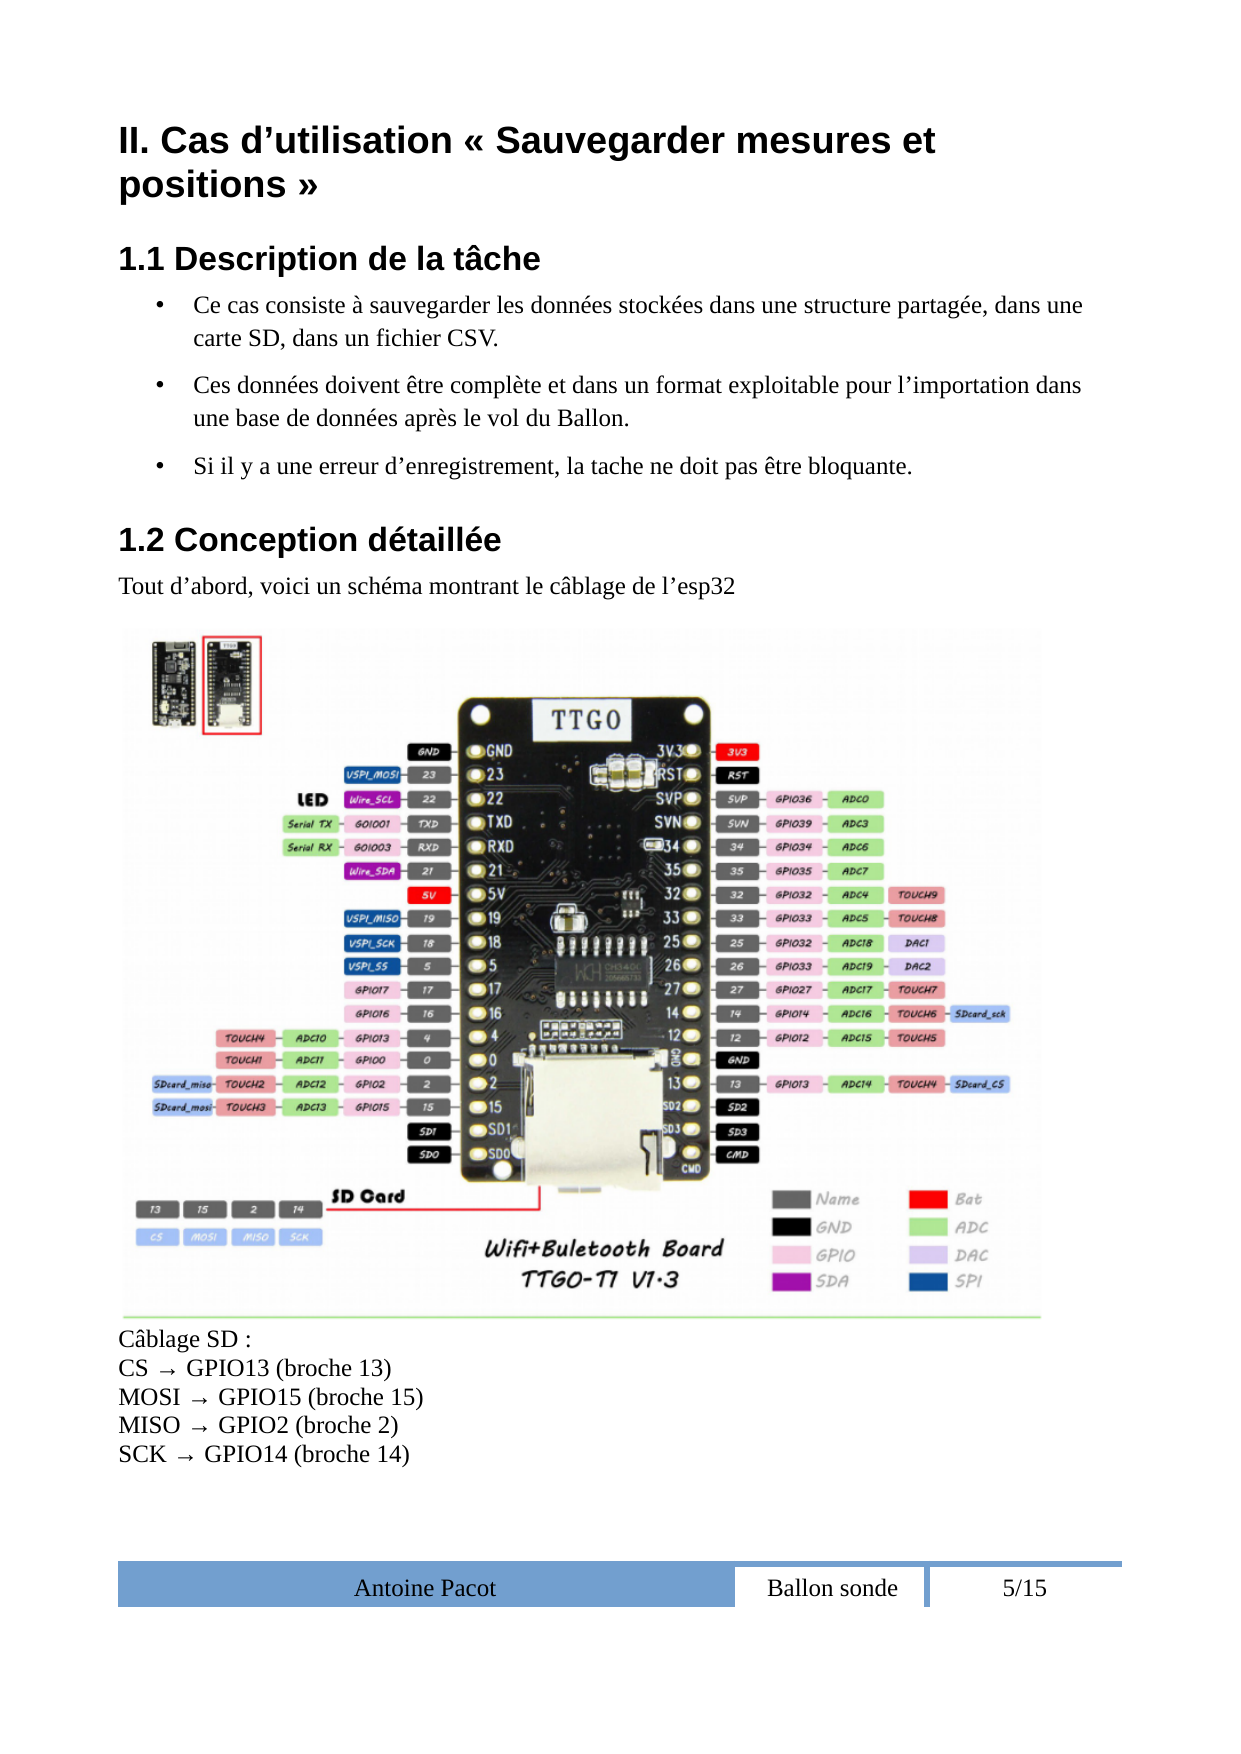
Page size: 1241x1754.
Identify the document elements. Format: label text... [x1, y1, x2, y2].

list Ce cas consiste à sauvegarder les données stockées dans une structure partagée, dans une carte SD, dans un fichier CSV. [156, 290, 1122, 352]
text Tout d’abord, voici un schéma montrant le câblage de l’esp32 [118, 571, 1122, 599]
subtitle 1.2 Conception détaillée [118, 519, 1122, 558]
text MOSI → GPIO15 (broche 15) [118, 1382, 1122, 1411]
text Câblage SD : [118, 618, 1122, 1353]
subtitle II. Cas d’utilisation « Sauvegarder mesures et positions » [118, 118, 1122, 205]
text CS → GPIO13 (broche 13) [118, 1353, 1122, 1382]
picture [118, 617, 1046, 1325]
subtitle 1.1 Description de la tâche [118, 239, 1122, 277]
text MISO → GPIO2 (broche 2) [118, 1411, 1122, 1439]
text SCK → GPIO14 (broche 14) [118, 1439, 1122, 1468]
list Ces données doivent être complète et dans un format exploitable pour l’importation dans une base de données après le vol du Ballon. [156, 371, 1122, 432]
list Si il y a une erreur d’enregistrement, la tache ne doit pas être bloquante. [156, 451, 1122, 480]
